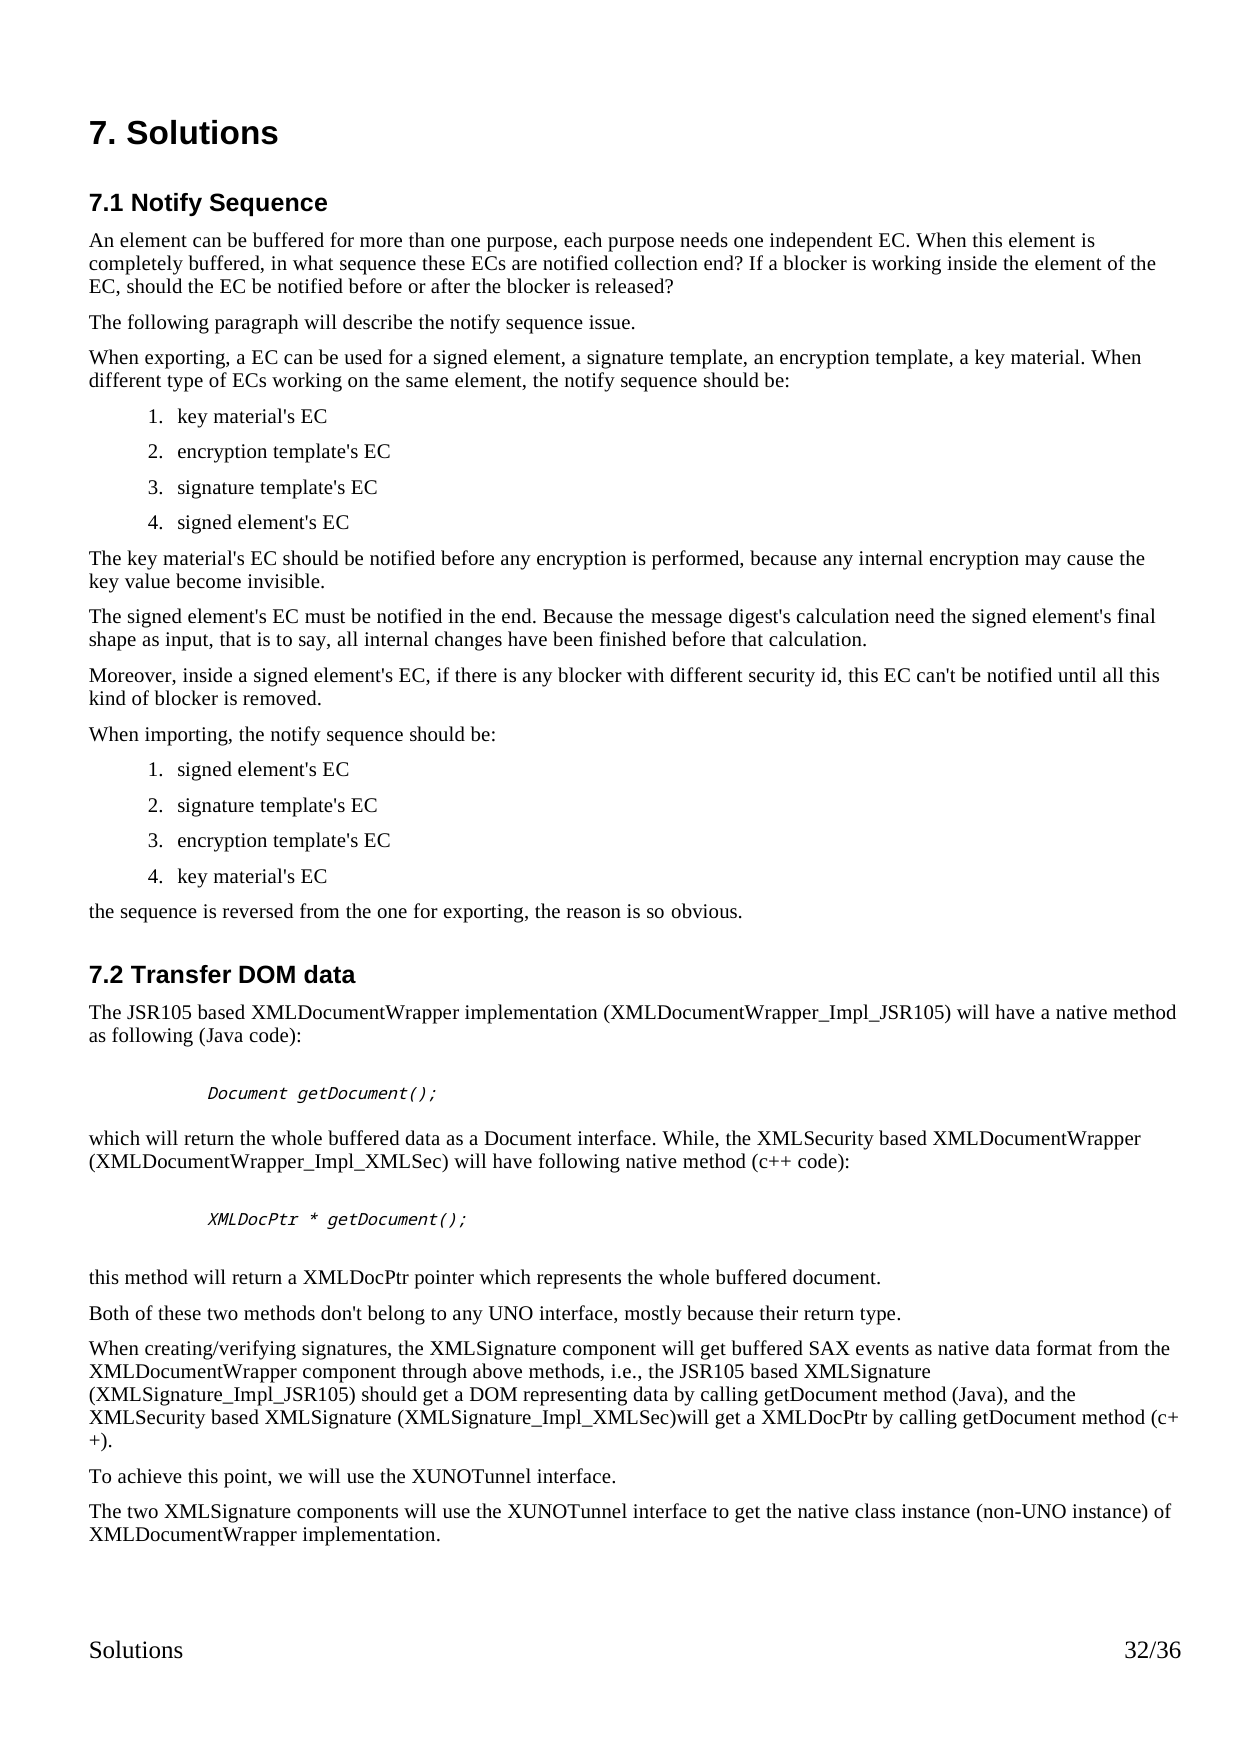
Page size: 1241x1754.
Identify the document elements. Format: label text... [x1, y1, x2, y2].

list key material's EC [148, 864, 1181, 887]
list signed element's EC [148, 511, 1181, 534]
text The key material's EC should be notified before any encryption is performed, because any internal encryption may cause the key value become invisible. [88, 547, 1181, 593]
subtitle Notify Sequence [88, 188, 1181, 217]
text Document getDocument(); [207, 1082, 1181, 1104]
text the sequence is reversed from the one for exporting, the reason is so obvious. [88, 900, 1181, 923]
list signature template's EC [148, 793, 1181, 816]
list encryption template's EC [148, 440, 1181, 463]
text Both of these two methods don't belong to any UNO interface, mostly because their return type. [88, 1302, 1181, 1325]
list signed element's EC [148, 758, 1181, 781]
list signature template's EC [148, 476, 1181, 499]
list encryption template's EC [148, 829, 1181, 852]
text To achieve this point, we will use the XUNOTunnel interface. [88, 1465, 1181, 1488]
text When importing, the notify sequence should be: [88, 722, 1181, 745]
text XMLDocPtr * getDocument(); [207, 1208, 1181, 1231]
text When exporting, a EC can be used for a signed element, a signature template, an encryption template, a key material. When different type of ECs working on the same element, the notify sequence should be: [88, 346, 1181, 392]
text The JSR105 based XMLDocumentWrapper implementation (XMLDocumentWrapper_Impl_JSR105) will have a native method as following (Java code): [88, 1001, 1181, 1047]
subtitle Transfer DOM data [88, 961, 1181, 988]
list key material's EC [148, 405, 1181, 428]
text The following paragraph will describe the notify sequence issue. [88, 311, 1181, 334]
text When creating/verifying signatures, the XMLSignature component will get buffered SAX events as native data format from the XMLDocumentWrapper component through above methods, i.e., the JSR105 based XMLSignature (XMLSignature_Impl_JSR105) should get a DOM representing data by calling getDocument method (Java), and the XMLSecurity based XMLSignature (XMLSignature_Impl_XMLSec)will get a XMLDocPtr by calling getDocument method (c++). [88, 1337, 1181, 1452]
text Moreover, inside a signed element's EC, if there is any blocker with different security id, this EC can't be notified until all this kind of blocker is removed. [88, 664, 1181, 710]
text The two XMLSignature components will use the XUNOTunnel interface to get the native class instance (non-UNO instance) of XMLDocumentWrapper implementation. [88, 1500, 1181, 1546]
text this method will return a XMLDocPtr pointer which represents the whole buffered document. [88, 1266, 1181, 1289]
text The signed element's EC must be notified in the end. Because the message digest's calculation need the signed element's final shape as input, that is to say, all internal changes have been finished before that calculation. [88, 605, 1181, 651]
subtitle Solutions [88, 113, 1181, 151]
text An element can be buffered for more than one purpose, each purpose needs one independent EC. When this element is completely buffered, in what sequence these ECs are notified collection end? If a blocker is working inside the element of the EC, should the EC be notified before or after the blocker is released? [88, 229, 1181, 298]
text which will return the whole buffered data as a Document interface. While, the XMLSecurity based XMLDocumentWrapper (XMLDocumentWrapper_Impl_XMLSec) will have following native method (c++ code): [88, 1127, 1181, 1173]
